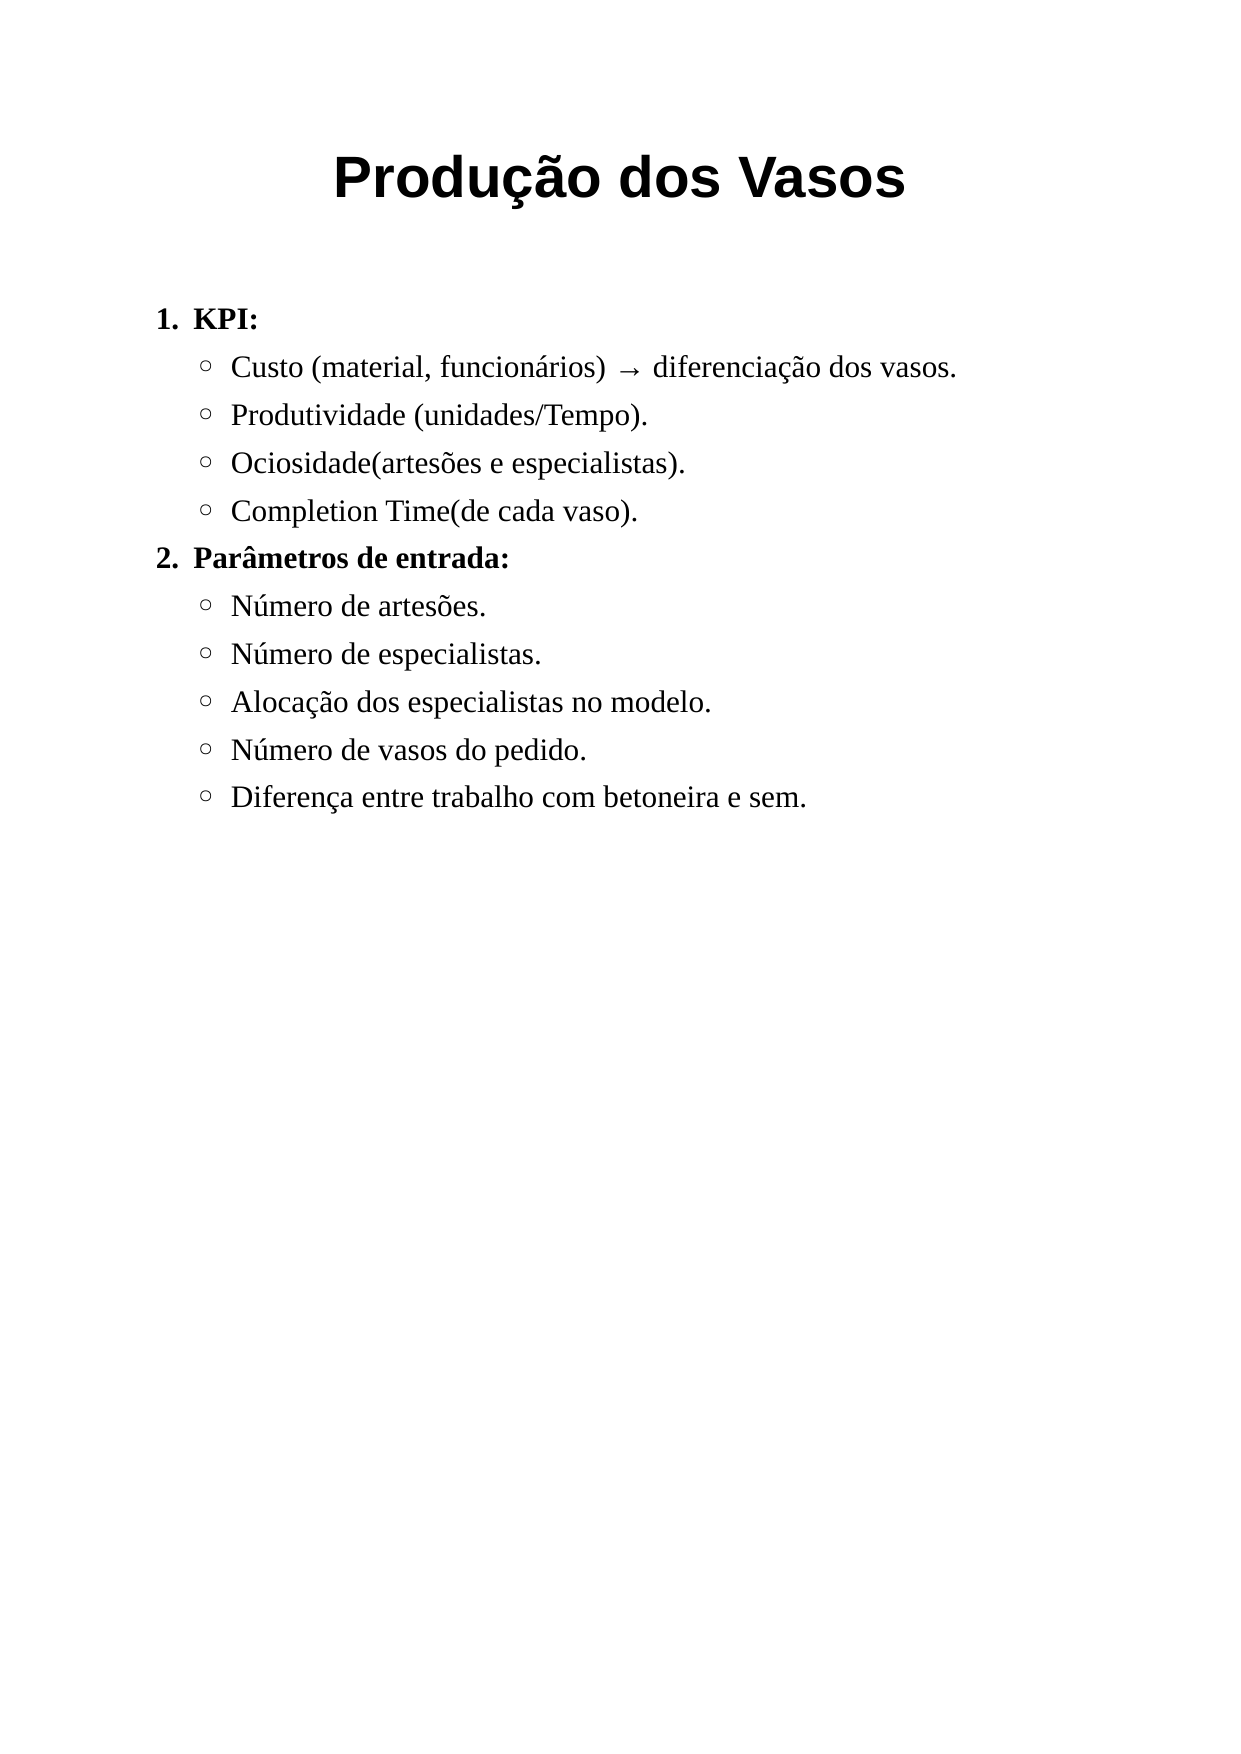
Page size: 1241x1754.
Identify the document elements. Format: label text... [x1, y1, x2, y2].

list Ociosidade(artesões e especialistas). [193, 444, 1122, 480]
list Número de vasos do pedido. [193, 731, 1122, 767]
list Completion Time(de cada vaso). [193, 492, 1122, 528]
list Número de especialistas. [193, 635, 1122, 671]
title Produção dos Vasos [118, 143, 1122, 210]
list Produtividade (unidades/Tempo). [193, 396, 1122, 432]
list Número de artesões. [193, 587, 1122, 623]
list Diferença entre trabalho com betoneira e sem. [193, 779, 1122, 814]
list Custo (material, funcionários) → diferenciação dos vasos. [193, 348, 1122, 384]
list Alocação dos especialistas no modelo. [193, 683, 1122, 719]
list KPI: [156, 301, 1122, 336]
list Parâmetros de entrada: [156, 539, 1122, 576]
